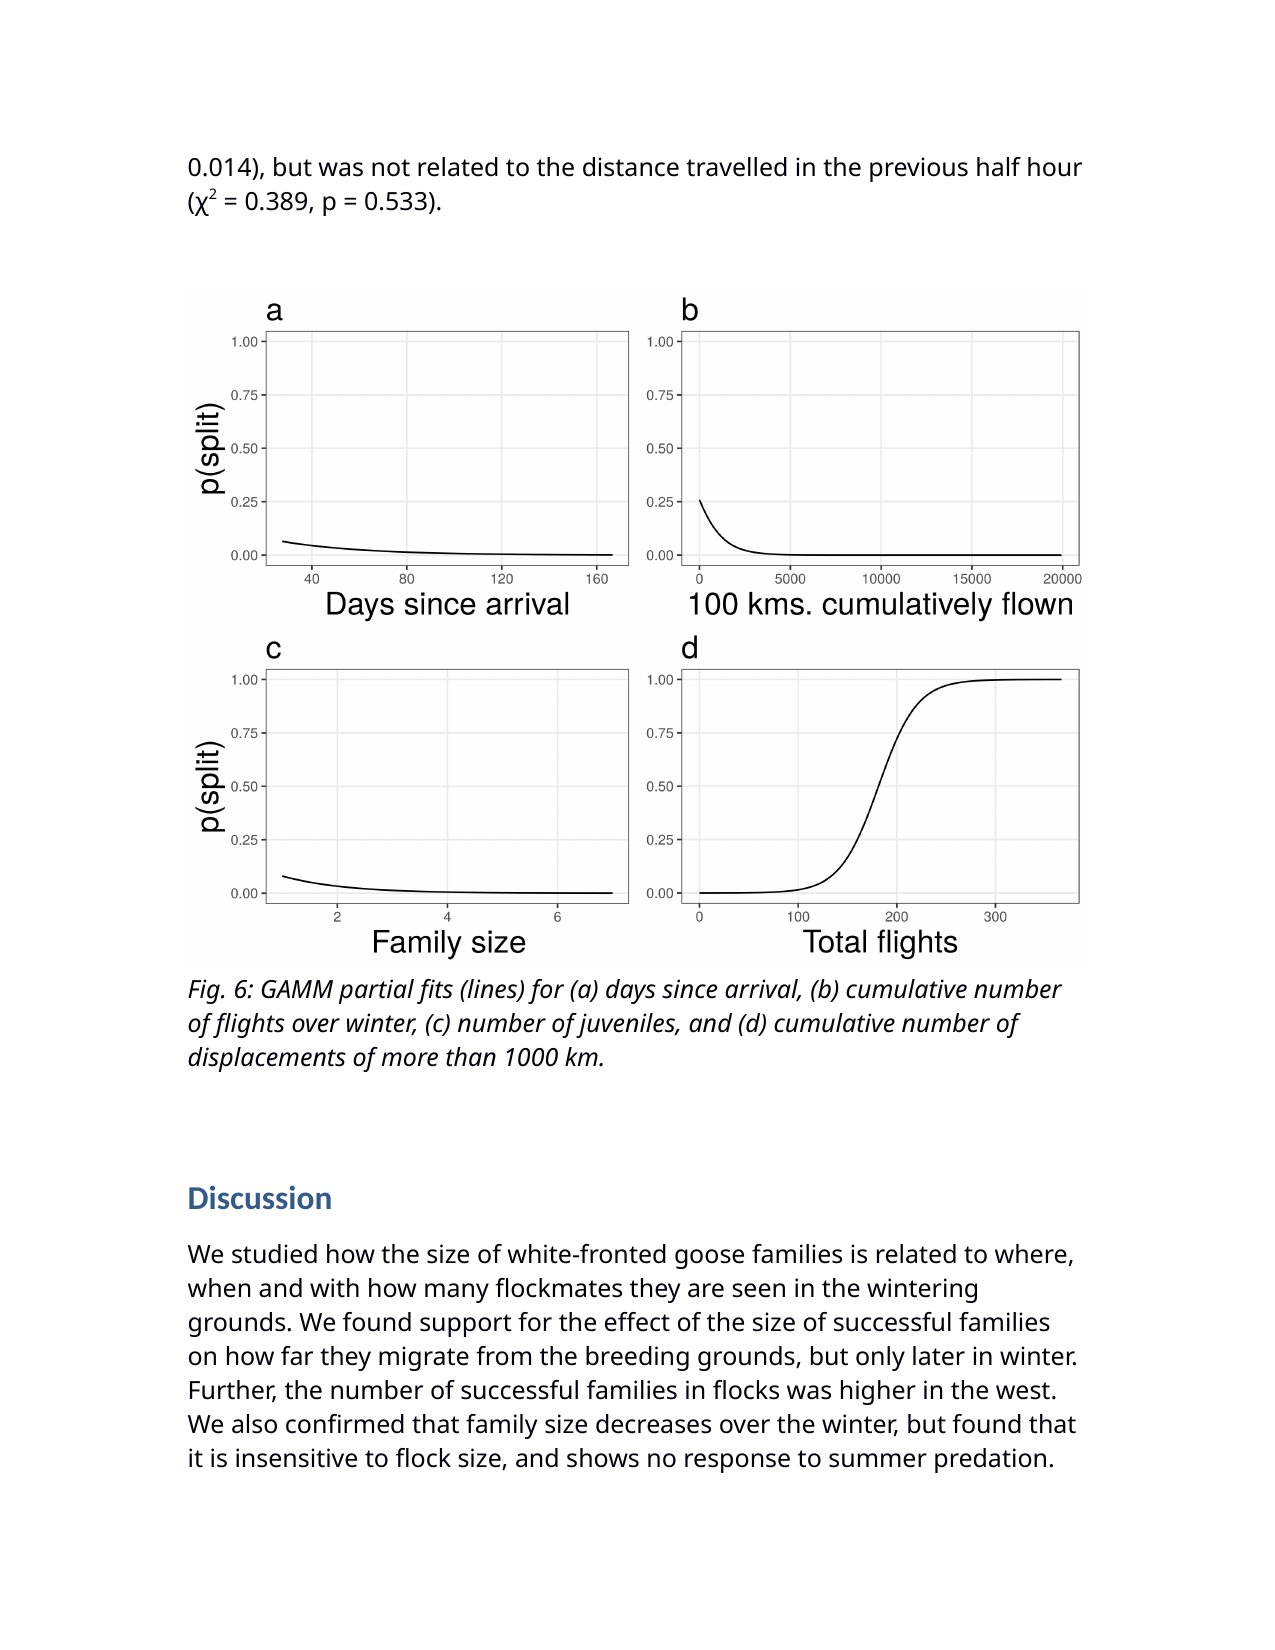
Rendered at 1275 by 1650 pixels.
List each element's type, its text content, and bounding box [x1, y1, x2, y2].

picture [187, 289, 1088, 965]
text 0.014), but was not related to the distance travelled in the previous half hour (χ2 = 0.389, p = 0.533). [187, 150, 1087, 218]
subtitle Discussion [187, 1177, 1087, 1218]
text Fig. 6: GAMM partial fits (lines) for (a) days since arrival, (b) cumulative number of flights over winter, (c) number of juveniles, and (d) cumulative number of displacements of more than 1000 km. [187, 965, 1087, 1074]
text We studied how the size of white-fronted goose families is related to where, when and with how many flockmates they are seen in the wintering grounds. We found support for the effect of the size of successful families on how far they migrate from the breeding grounds, but only later in winter. Further, the number of successful families in flocks was higher in the west. We also confirmed that family size decreases over the winter, but found that it is insensitive to flock size, and shows no response to summer predation. [187, 1236, 1087, 1475]
